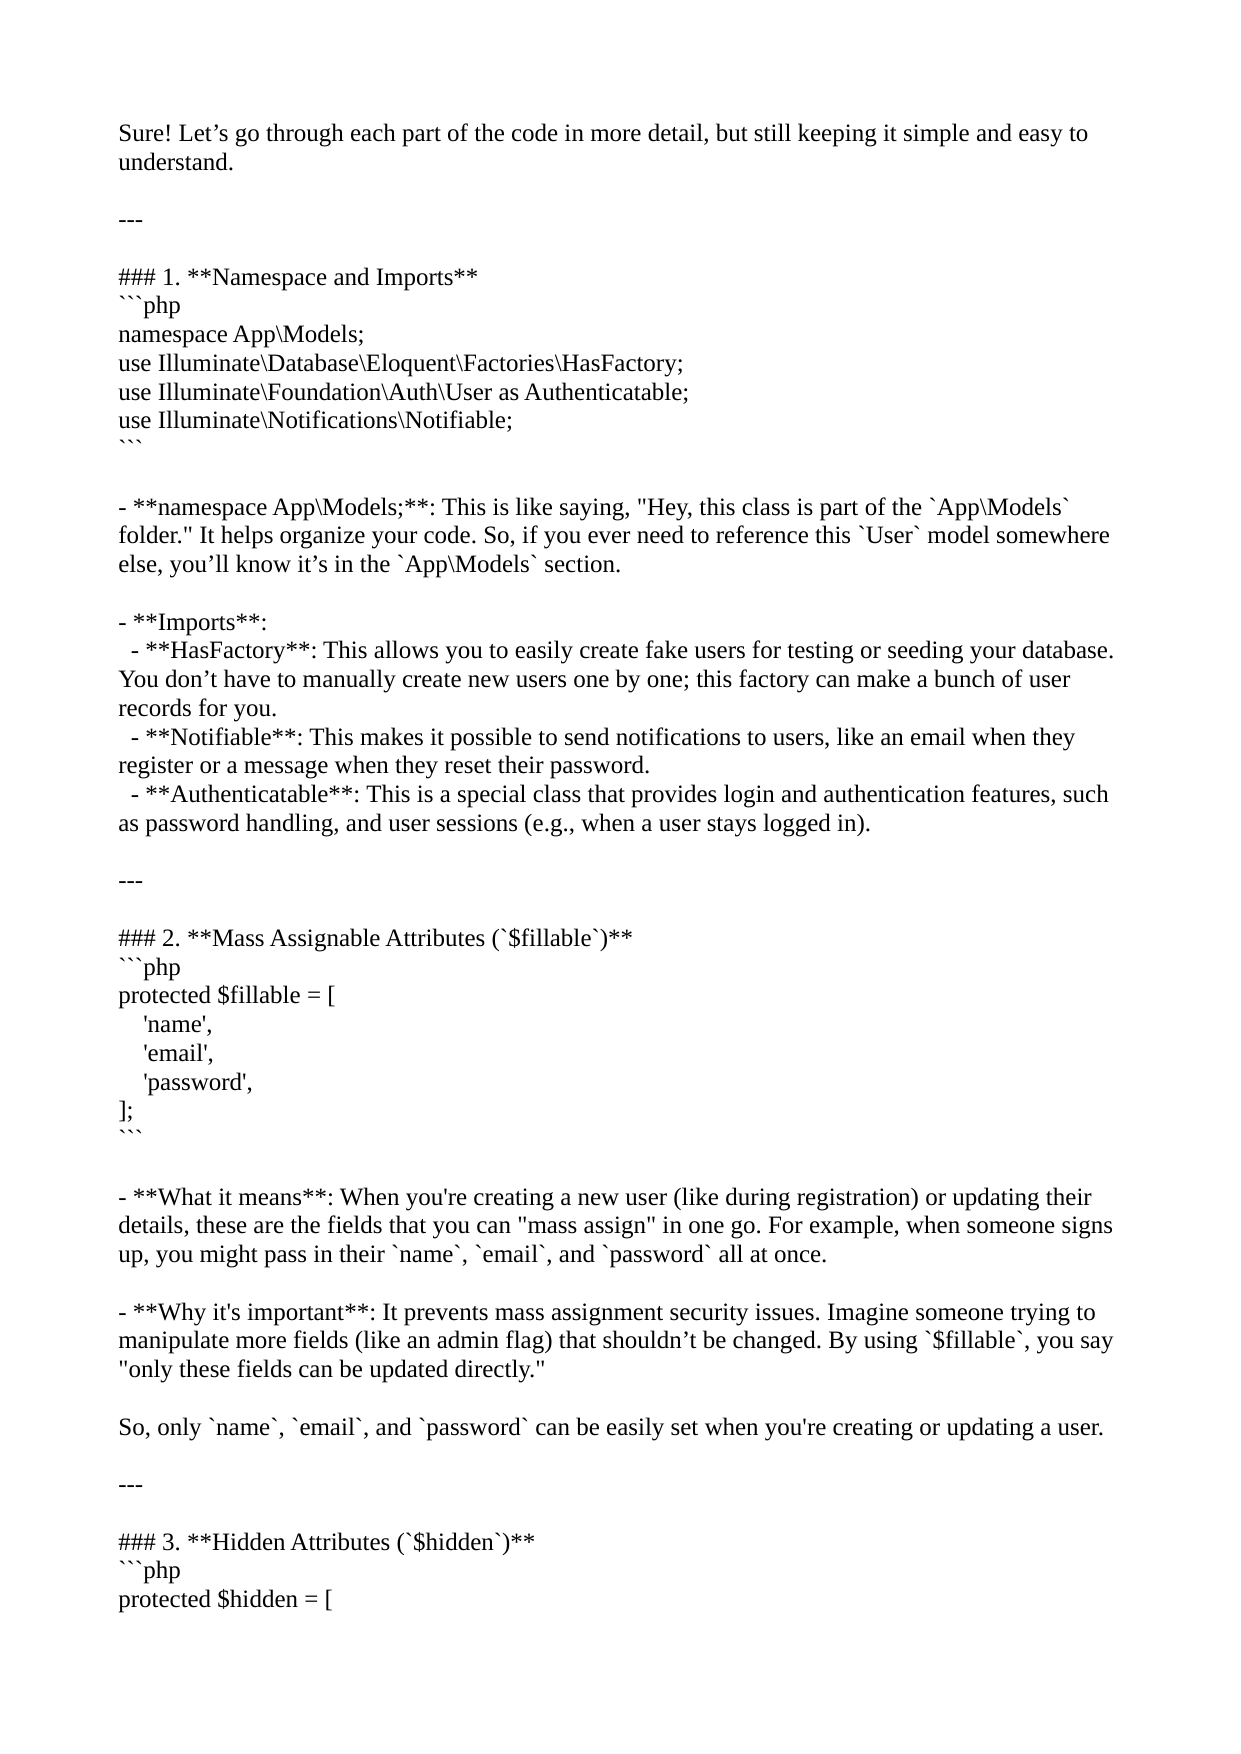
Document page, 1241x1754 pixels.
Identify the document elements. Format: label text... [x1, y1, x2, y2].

text ### 3. **Hidden Attributes (`$hidden`)** [118, 1527, 1122, 1556]
text - **namespace App\Models;**: This is like saying, "Hey, this class is part of the `App\Models` folder." It helps organize your code. So, if you ever need to reference this `User` model somewhere else, you’ll know it’s in the `App\Models` section. [118, 492, 1122, 578]
text 'password', [118, 1067, 1122, 1096]
text - **Notifiable**: This makes it possible to send notifications to users, like an email when they register or a message when they reset their password. [118, 722, 1122, 779]
text ### 1. **Namespace and Imports** [118, 262, 1122, 291]
text use Illuminate\Database\Eloquent\Factories\HasFactory; [118, 348, 1122, 377]
text - **Imports**: [118, 607, 1122, 636]
text ```php [118, 291, 1122, 319]
text ]; [118, 1096, 1122, 1124]
text - **HasFactory**: This allows you to easily create fake users for testing or seeding your database. You don’t have to manually create new users one by one; this factory can make a bunch of user records for you. [118, 636, 1122, 722]
text ### 2. **Mass Assignable Attributes (`$fillable`)** [118, 923, 1122, 952]
text namespace App\Models; [118, 319, 1122, 348]
text ``` [118, 434, 1122, 463]
text --- [118, 866, 1122, 894]
text --- [118, 204, 1122, 233]
text ``` [118, 1124, 1122, 1153]
text protected $fillable = [ [118, 981, 1122, 1009]
text - **Authenticatable**: This is a special class that provides login and authentication features, such as password handling, and user sessions (e.g., when a user stays logged in). [118, 779, 1122, 837]
text ```php [118, 1556, 1122, 1584]
text So, only `name`, `email`, and `password` can be easily set when you're creating or updating a user. [118, 1412, 1122, 1441]
text Sure! Let’s go through each part of the code in more detail, but still keeping it simple and easy to understand. [118, 118, 1122, 176]
text --- [118, 1469, 1122, 1498]
text use Illuminate\Foundation\Auth\User as Authenticatable; [118, 377, 1122, 406]
text 'email', [118, 1038, 1122, 1067]
text - **Why it's important**: It prevents mass assignment security issues. Imagine someone trying to manipulate more fields (like an admin flag) that shouldn’t be changed. By using `$fillable`, you say "only these fields can be updated directly." [118, 1297, 1122, 1383]
text ```php [118, 952, 1122, 981]
text - **What it means**: When you're creating a new user (like during registration) or updating their details, these are the fields that you can "mass assign" in one go. For example, when someone signs up, you might pass in their `name`, `email`, and `password` all at once. [118, 1182, 1122, 1268]
text use Illuminate\Notifications\Notifiable; [118, 406, 1122, 434]
text protected $hidden = [ [118, 1584, 1122, 1613]
text 'name', [118, 1009, 1122, 1038]
